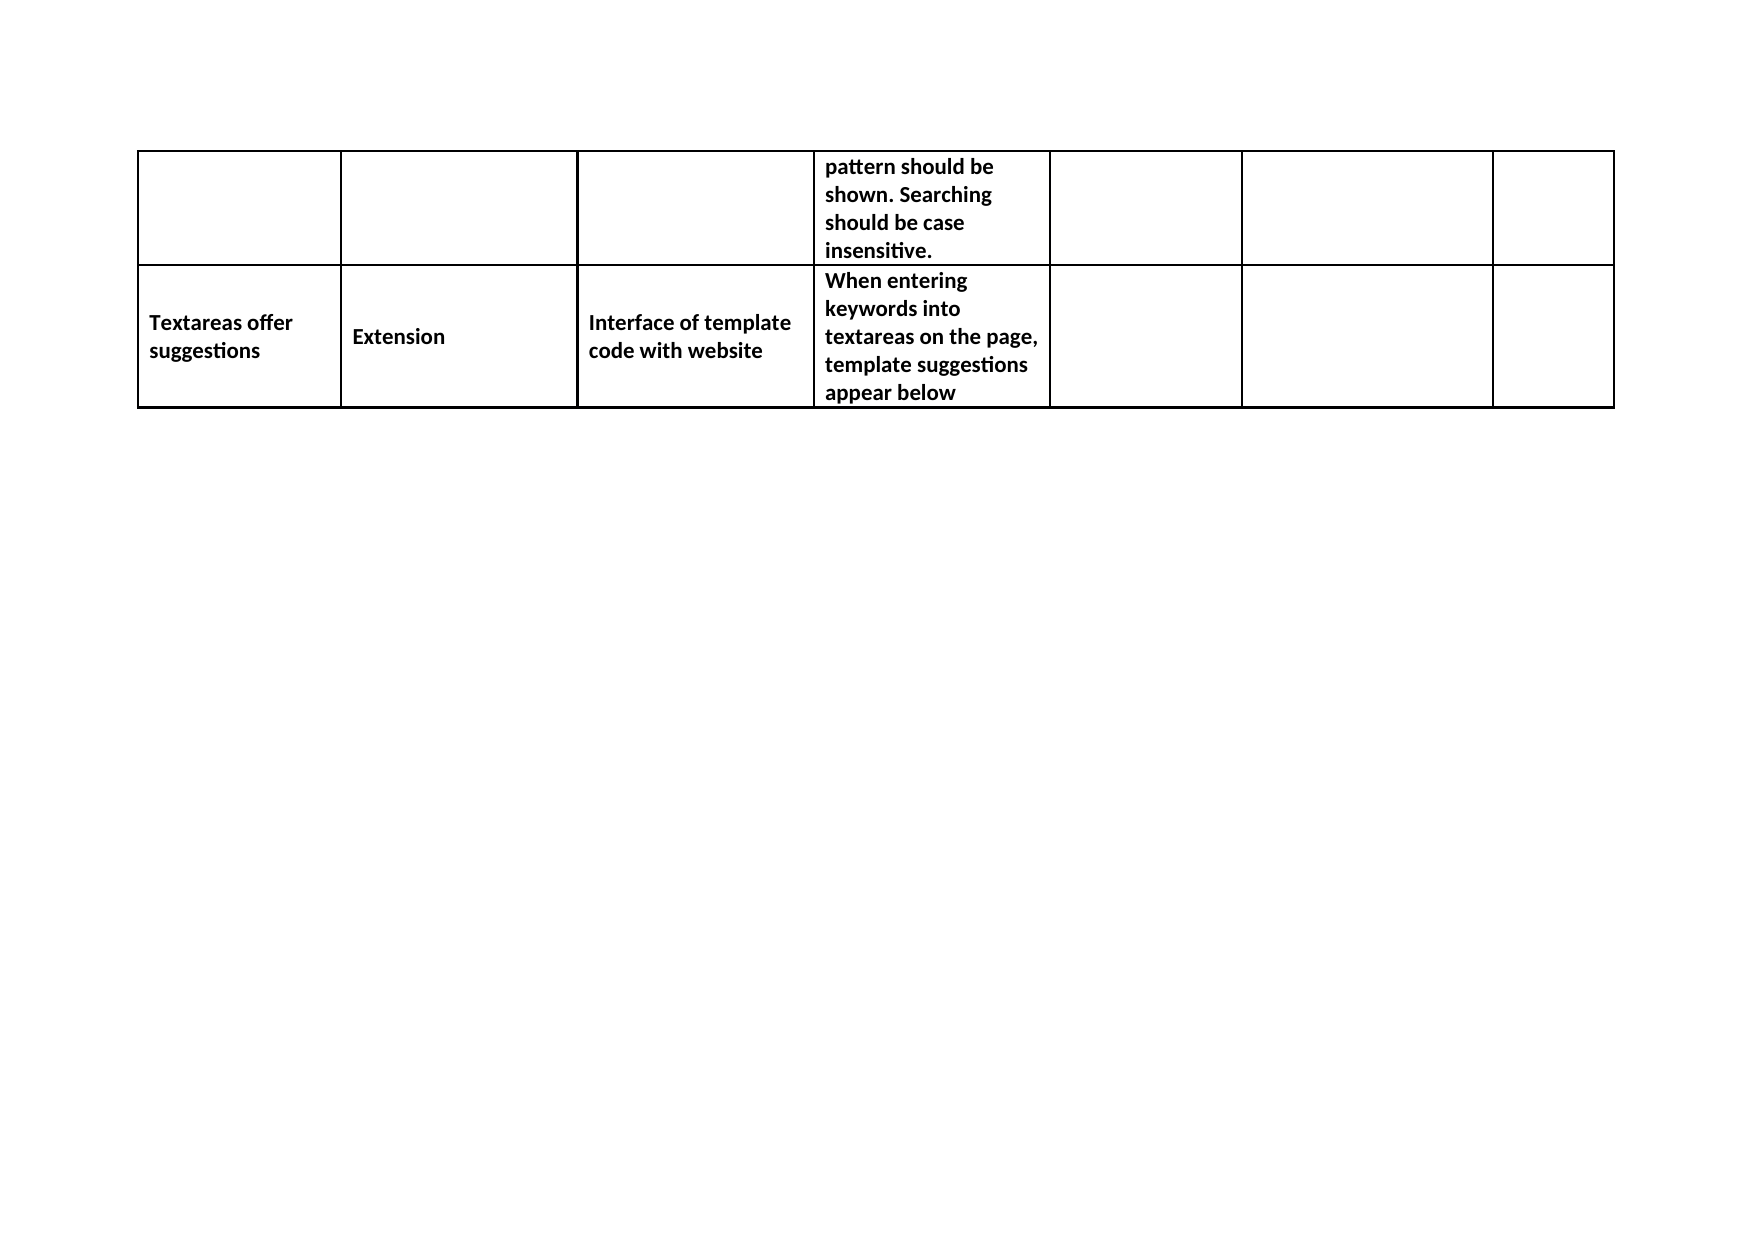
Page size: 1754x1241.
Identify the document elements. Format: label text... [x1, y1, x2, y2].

table_cell [1243, 266, 1492, 406]
table_cell [1243, 152, 1492, 264]
table_cell pattern should be shown. Searching should be case insensitive. [815, 152, 1049, 264]
table_cell [1051, 266, 1241, 406]
table_cell [139, 152, 340, 264]
table_cell Extension [342, 266, 576, 406]
table_cell Textareas offer suggestions [139, 266, 340, 406]
table_cell [579, 152, 813, 264]
table_cell [1494, 152, 1613, 264]
table_cell Interface of template code with website [579, 266, 813, 406]
table_cell When entering keywords into textareas on the page, template suggestions appear below [815, 266, 1049, 406]
table_cell [342, 152, 576, 264]
table_cell [1051, 152, 1241, 264]
table_cell [1494, 266, 1613, 406]
